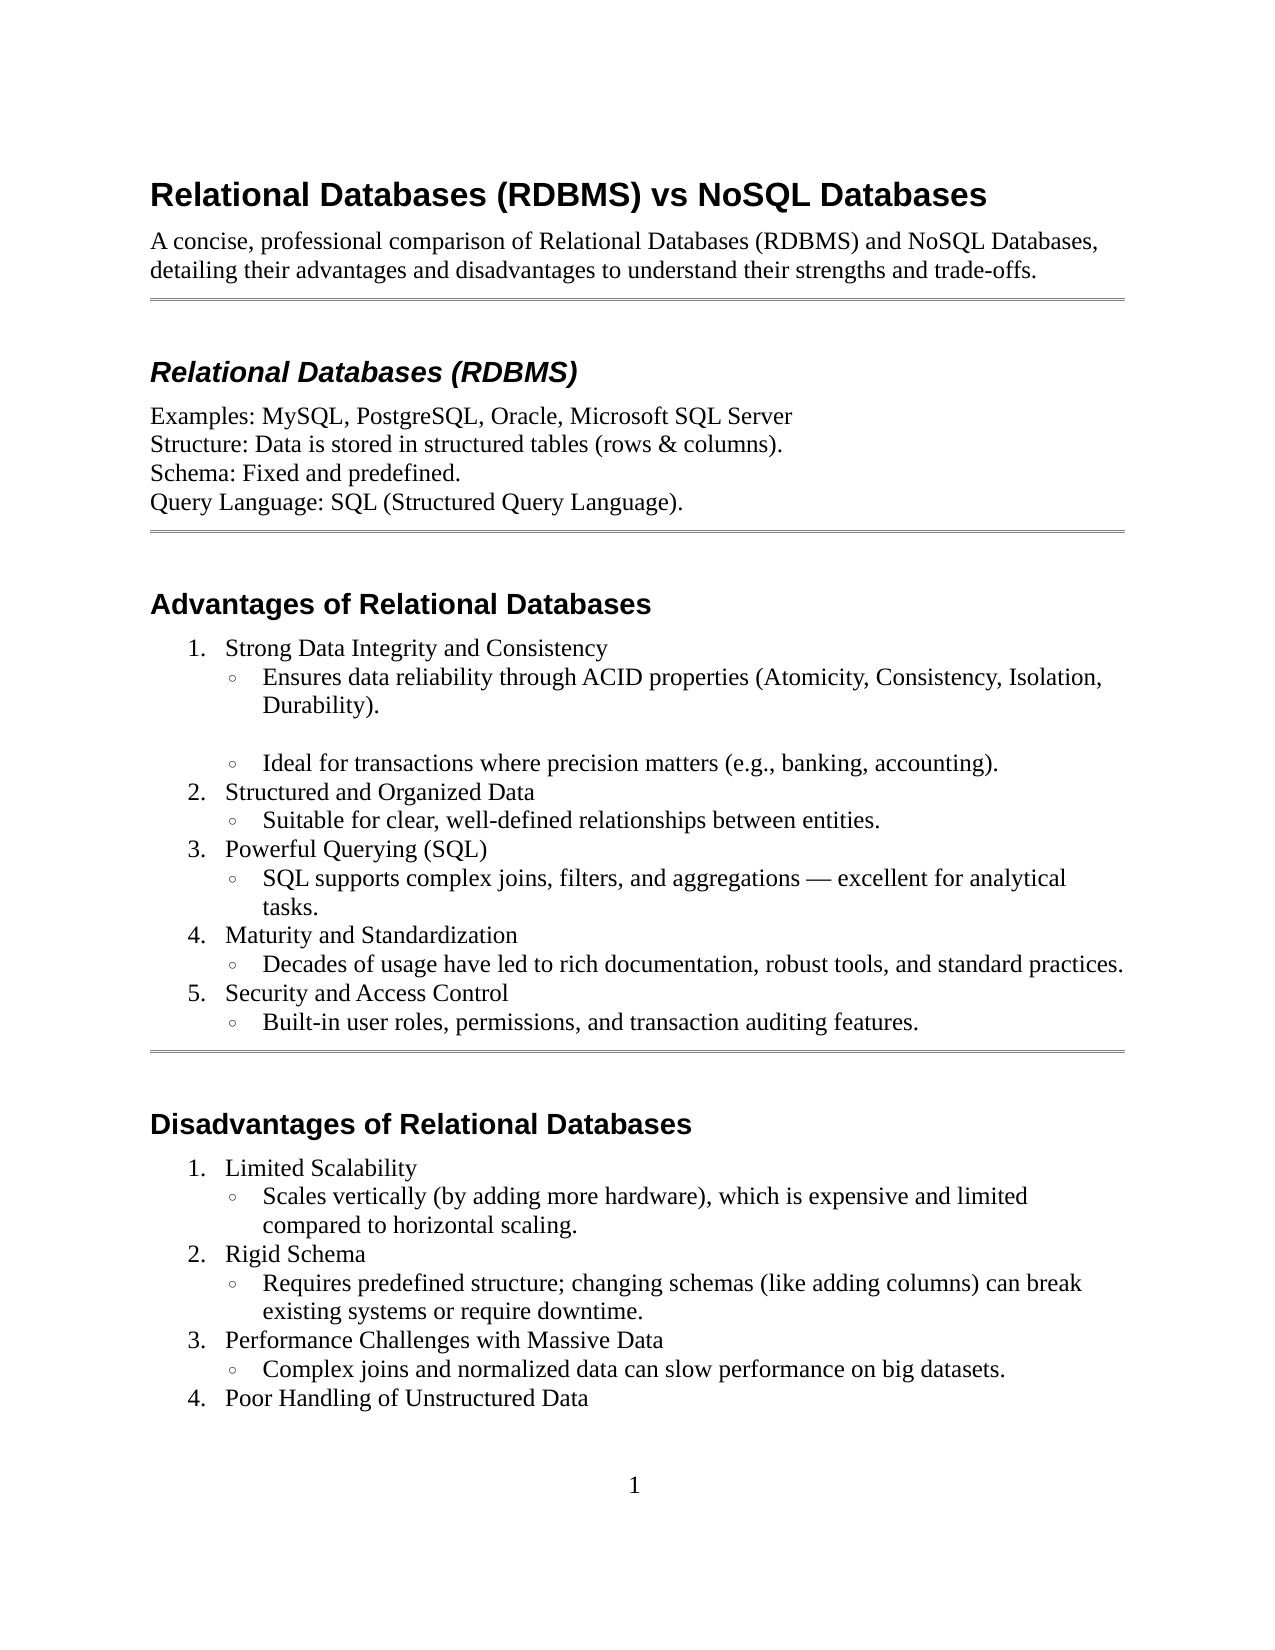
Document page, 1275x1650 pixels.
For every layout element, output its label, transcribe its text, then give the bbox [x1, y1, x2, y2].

text A concise, professional comparison of Relational Databases (RDBMS) and NoSQL Databases, detailing their advantages and disadvantages to understand their strengths and trade-offs. [150, 226, 1125, 284]
text Examples: MySQL, PostgreSQL, Oracle, Microsoft SQL Server Structure: Data is stored in structured tables (rows & columns). Schema: Fixed and predefined. Query Language: SQL (Structured Query Language). [150, 401, 1125, 516]
list Powerful Querying (SQL) [187, 834, 1125, 863]
list Complex joins and normalized data can slow performance on big datasets. [225, 1354, 1125, 1383]
list Scales vertically (by adding more hardware), which is expensive and limited compared to horizontal scaling. [225, 1181, 1125, 1239]
subtitle Relational Databases (RDBMS) vs NoSQL Databases [150, 175, 1125, 214]
list Poor Handling of Unstructured Data [187, 1383, 1125, 1411]
subtitle Disadvantages of Relational Databases [150, 1107, 1125, 1140]
list Requires predefined structure; changing schemas (like adding columns) can break existing systems or require downtime. [225, 1268, 1125, 1325]
list Limited Scalability [187, 1153, 1125, 1181]
list Ensures data reliability through ACID properties (Atomicity, Consistency, Isolation, Durability). [225, 662, 1125, 748]
list Decades of usage have led to rich documentation, robust tools, and standard practices. [225, 949, 1125, 978]
list Built-in user roles, permissions, and transaction auditing features. [225, 1007, 1125, 1036]
subtitle Advantages of Relational Databases [150, 587, 1125, 621]
list Performance Challenges with Massive Data [187, 1325, 1125, 1354]
list Strong Data Integrity and Consistency [187, 633, 1125, 662]
list Ideal for transactions where precision matters (e.g., banking, accounting). [225, 748, 1125, 777]
list SQL supports complex joins, filters, and aggregations — excellent for analytical tasks. [225, 863, 1125, 921]
list Rigid Schema [187, 1239, 1125, 1268]
subtitle Relational Databases (RDBMS) [150, 355, 1125, 388]
list Maturity and Standardization [187, 921, 1125, 949]
list Suitable for clear, well-defined relationships between entities. [225, 806, 1125, 834]
list Structured and Organized Data [187, 777, 1125, 806]
list Security and Access Control [187, 978, 1125, 1007]
